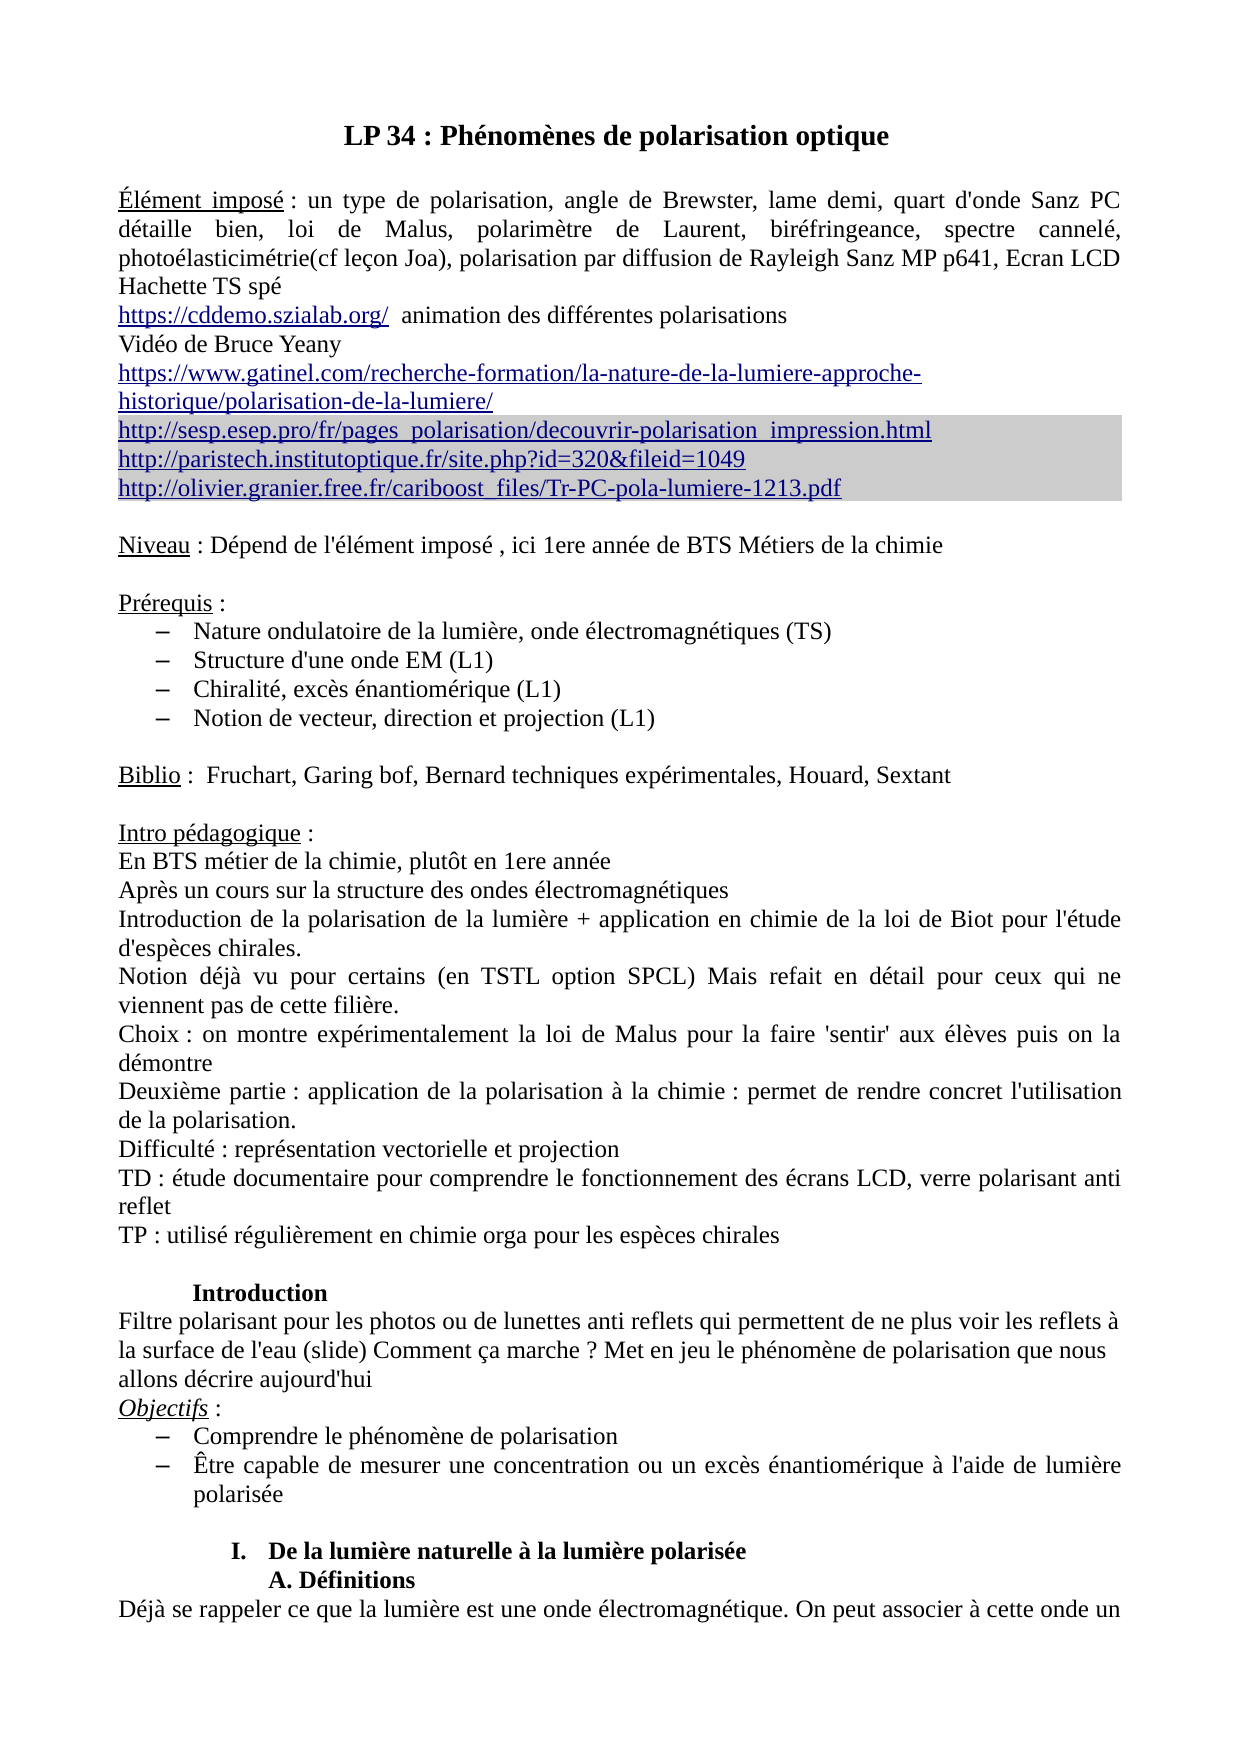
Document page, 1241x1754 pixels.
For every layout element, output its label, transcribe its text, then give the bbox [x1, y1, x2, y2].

text TD : étude documentaire pour comprendre le fonctionnement des écrans LCD, verre polarisant anti reflet [118, 1163, 1122, 1220]
text http://olivier.granier.free.fr/cariboost_files/Tr-PC-pola-lumiere-1213.pdf [118, 473, 1122, 501]
text Difficulté : représentation vectorielle et projection [118, 1134, 1122, 1163]
list Être capable de mesurer une concentration ou un excès énantiomérique à l'aide de lumière polarisée [156, 1450, 1122, 1508]
text Introduction de la polarisation de la lumière + application en chimie de la loi de Biot pour l'étude d'espèces chirales. [118, 904, 1122, 961]
list A. Définitions [231, 1565, 1122, 1594]
text Notion déjà vu pour certains (en TSTL option SPCL) Mais refait en détail pour ceux qui ne viennent pas de cette filière. [118, 961, 1122, 1019]
text https://www.gatinel.com/recherche-formation/la-nature-de-la-lumiere-approche- historique/polarisation-de-la-lumiere/ [118, 358, 1122, 415]
text TP : utilisé régulièrement en chimie orga pour les espèces chirales [118, 1220, 1122, 1249]
list Nature ondulatoire de la lumière, onde électromagnétiques (TS) [156, 616, 1122, 645]
text Intro pédagogique : [118, 818, 1122, 846]
text Filtre polarisant pour les photos ou de lunettes anti reflets qui permettent de ne plus voir les reflets à la surface de l'eau (slide) Comment ça marche ? Met en jeu le phénomène de polarisation que nous allons décrire aujourd'hui [118, 1306, 1122, 1393]
text http://paristech.institutoptique.fr/site.php?id=320&fileid=1049 [118, 444, 1122, 473]
text LP 34 : Phénomènes de polarisation optique [118, 118, 1122, 152]
text Deuxième partie : application de la polarisation à la chimie : permet de rendre concret l'utilisation de la polarisation. [118, 1076, 1122, 1134]
list Structure d'une onde EM (L1) [156, 645, 1122, 674]
list Comprendre le phénomène de polarisation [156, 1421, 1122, 1450]
text https://cddemo.szialab.org/ animation des différentes polarisations [118, 300, 1122, 329]
text En BTS métier de la chimie, plutôt en 1ere année [118, 846, 1122, 875]
text Élément imposé : un type de polarisation, angle de Brewster, lame demi, quart d'onde Sanz PC détaille bien, loi de Malus, polarimètre de Laurent, biréfringeance, spectre cannelé, photoélasticimétrie(cf leçon Joa), polarisation par diffusion de Rayleigh Sanz MP p641, Ecran LCD Hachette TS spé [118, 185, 1122, 300]
list Chiralité, excès énantiomérique (L1) [156, 674, 1122, 703]
text http://sesp.esep.pro/fr/pages_polarisation/decouvrir-polarisation_impression.html [118, 415, 1122, 444]
text Après un cours sur la structure des ondes électromagnétiques [118, 875, 1122, 904]
text Introduction [118, 1278, 1122, 1306]
text Biblio : Fruchart, Garing bof, Bernard techniques expérimentales, Houard, Sextant [118, 760, 1122, 789]
list Notion de vecteur, direction et projection (L1) [156, 703, 1122, 731]
list De la lumière naturelle à la lumière polarisée [231, 1536, 1122, 1565]
text Objectifs : [118, 1393, 1122, 1421]
text Prérequis : [118, 588, 1122, 616]
text Vidéo de Bruce Yeany [118, 329, 1122, 358]
text Choix : on montre expérimentalement la loi de Malus pour la faire 'sentir' aux élèves puis on la démontre [118, 1019, 1122, 1076]
text Déjà se rappeler ce que la lumière est une onde électromagnétique. On peut associer à cette onde un [118, 1594, 1122, 1623]
text Niveau : Dépend de l'élément imposé , ici 1ere année de BTS Métiers de la chimie [118, 530, 1122, 559]
